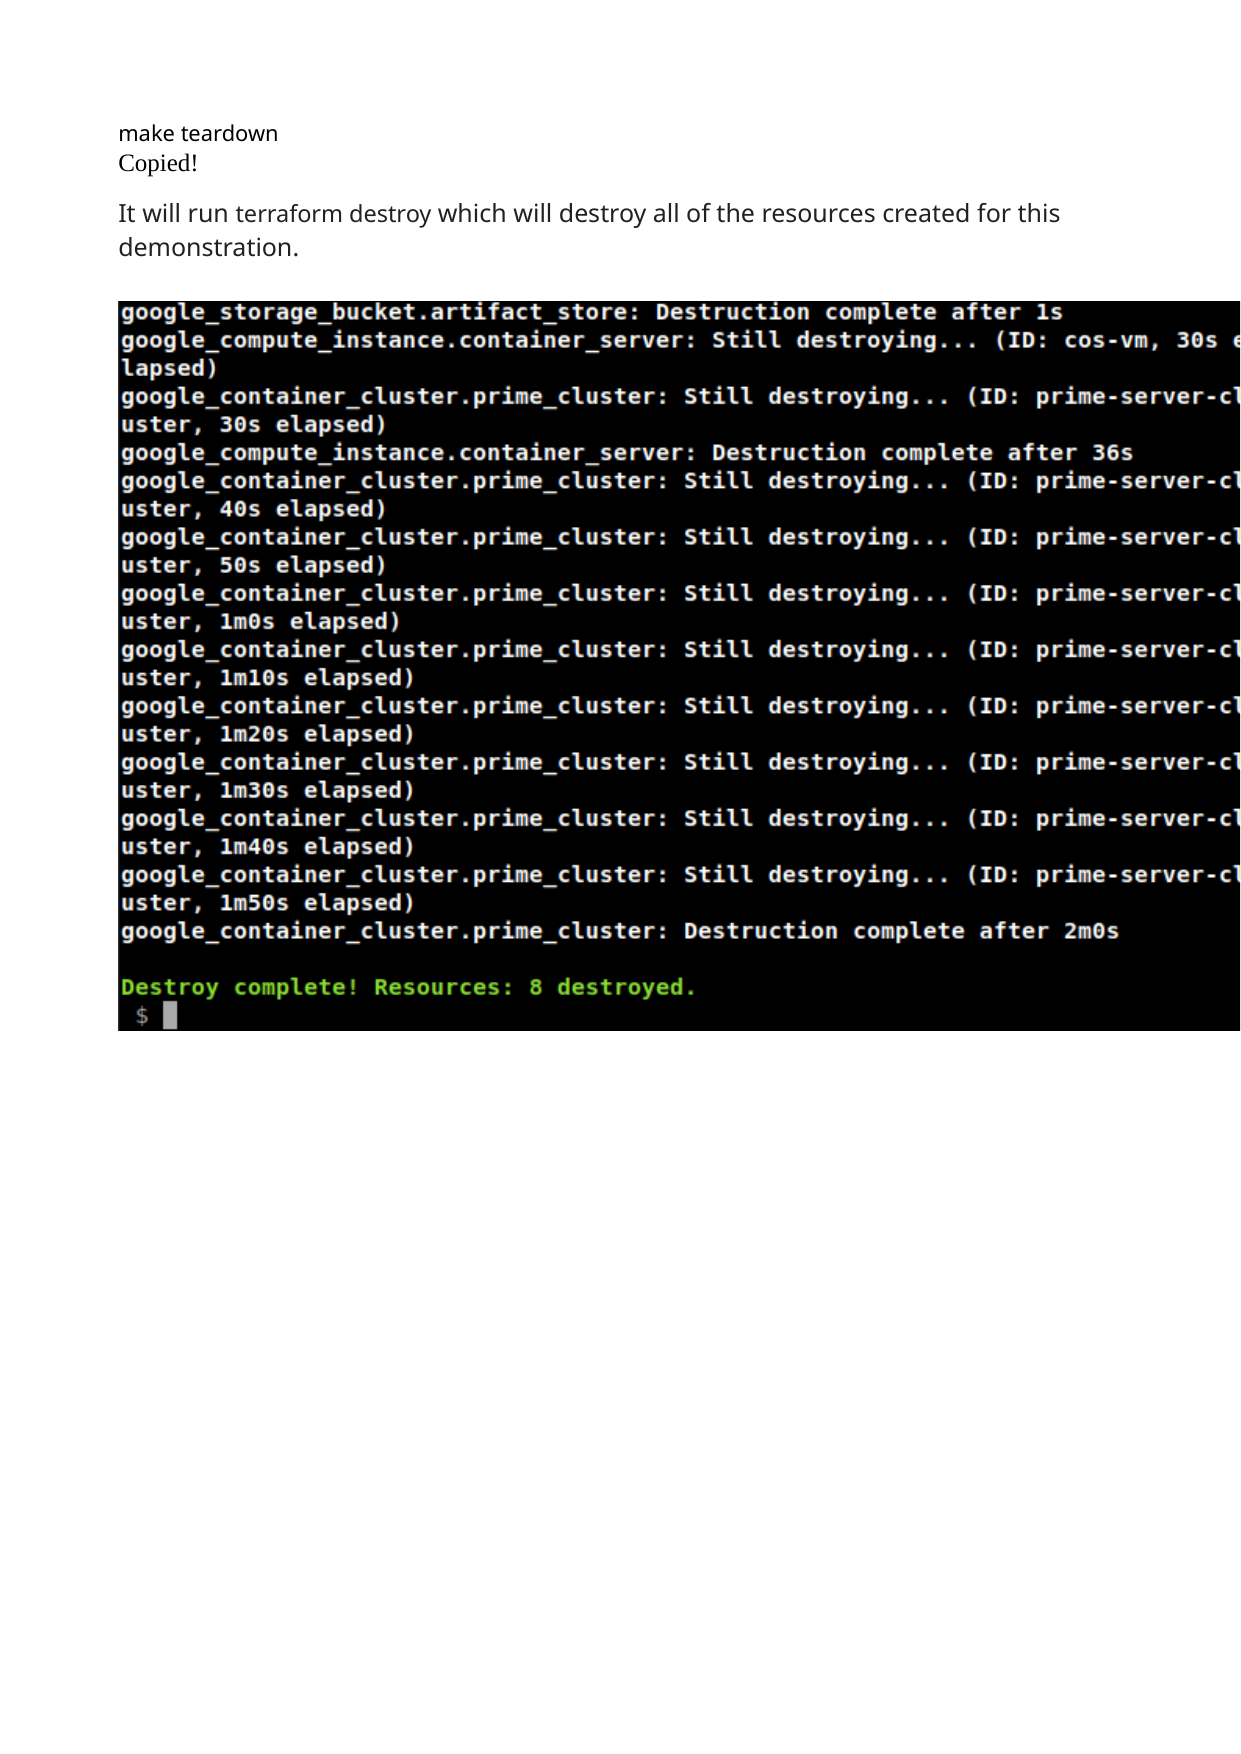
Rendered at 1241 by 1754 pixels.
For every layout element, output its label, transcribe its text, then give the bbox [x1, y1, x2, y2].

text It will run terraform destroy which will destroy all of the resources created for this demonstration. [118, 196, 1122, 264]
text make teardown [118, 118, 1122, 148]
text Copied! [118, 148, 1109, 177]
picture [118, 301, 1241, 1031]
